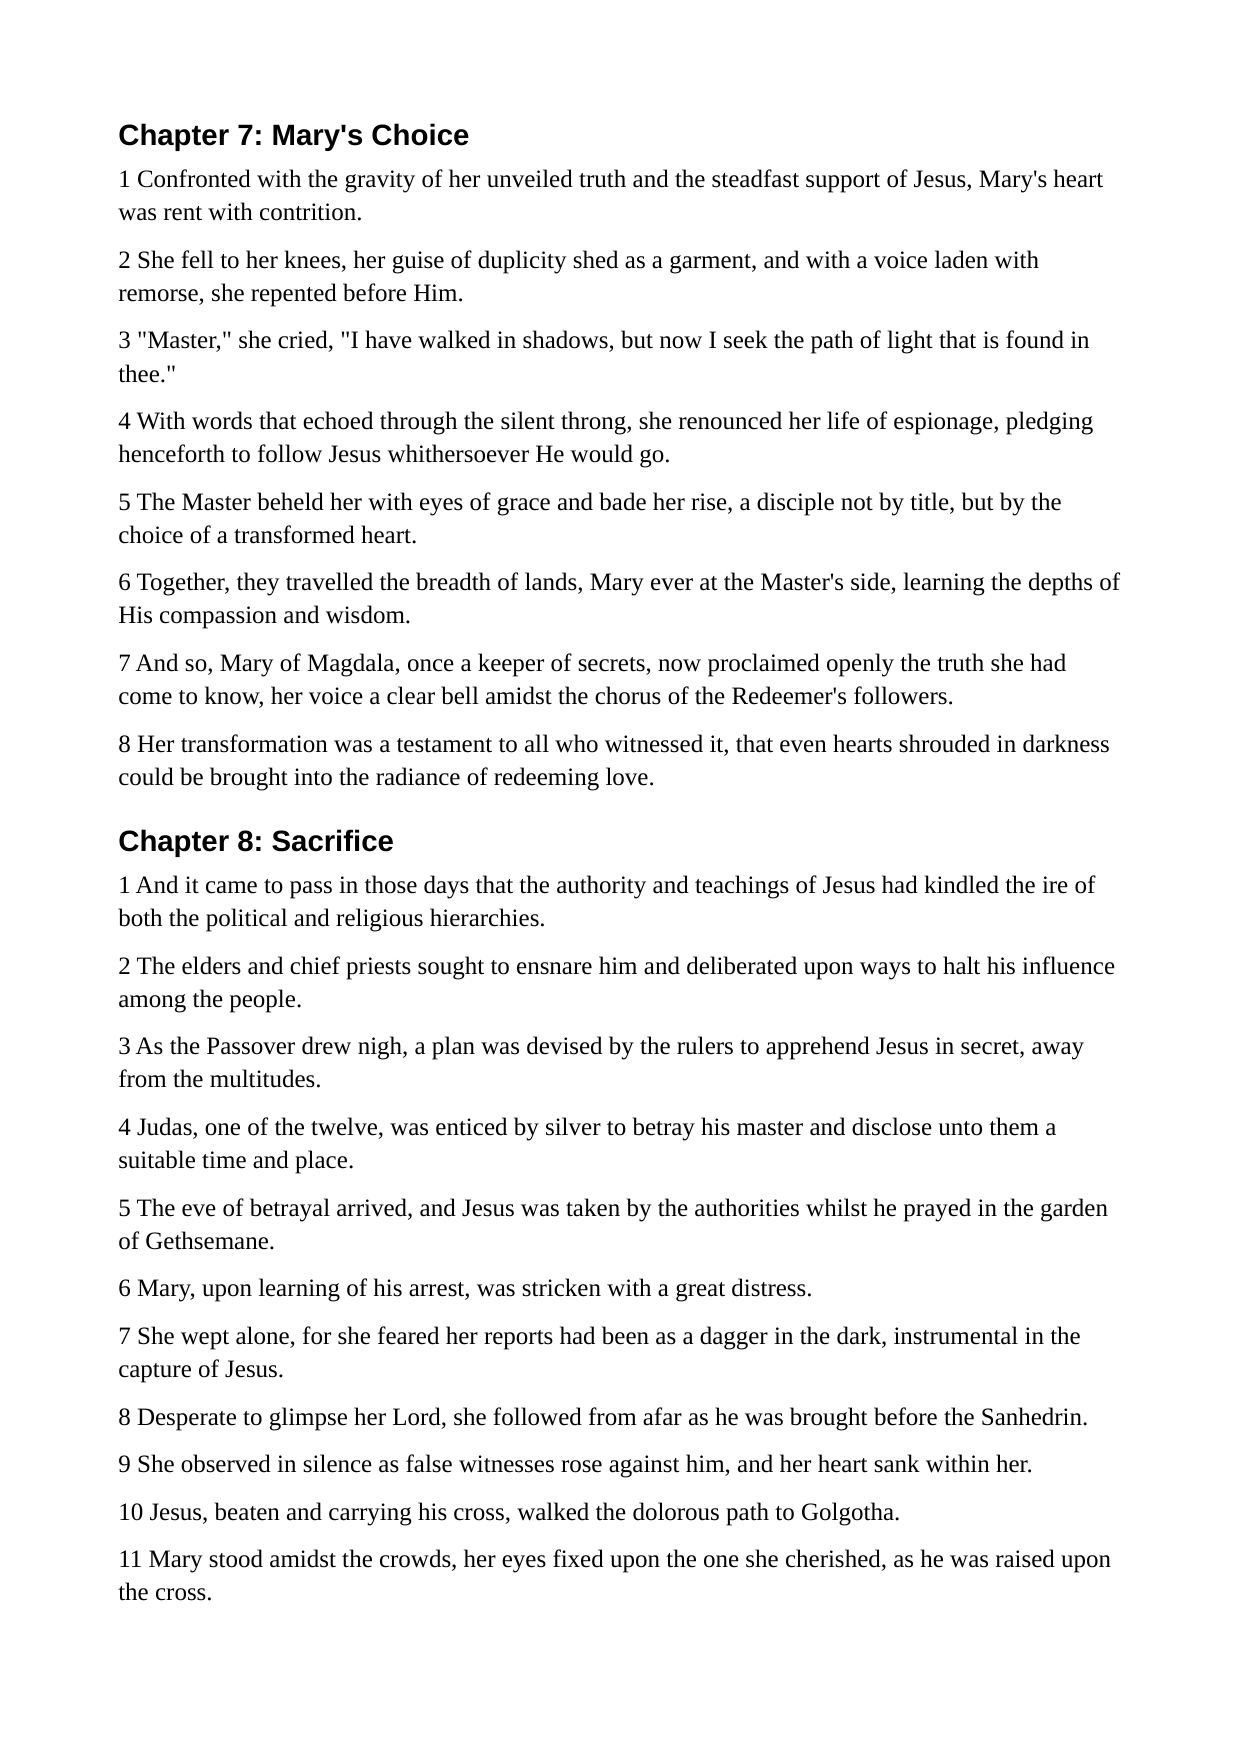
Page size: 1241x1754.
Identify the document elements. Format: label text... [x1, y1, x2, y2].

text 4 With words that echoed through the silent throng, she renounced her life of espionage, pledging henceforth to follow Jesus whithersoever He would go. [118, 406, 1122, 468]
text 9 She observed in silence as false witnesses rose against him, and her heart sank within her. [118, 1449, 1122, 1478]
text 11 Mary stood amidst the crowds, her eyes fixed upon the one she cherished, as he was raised upon the cross. [118, 1544, 1122, 1606]
subtitle Chapter 8: Sacrifice [118, 824, 1122, 858]
text 2 She fell to her knees, her guise of duplicity shed as a garment, and with a voice laden with remorse, she repented before Him. [118, 245, 1122, 307]
text 1 Confronted with the gravity of her unveiled truth and the steadfast support of Jesus, Mary's heart was rent with contrition. [118, 164, 1122, 226]
text 5 The Master beheld her with eyes of grace and bade her rise, a disciple not by title, but by the choice of a transformed heart. [118, 487, 1122, 549]
text 8 Her transformation was a testament to all who witnessed it, that even hearts shrouded in darkness could be brought into the radiance of redeeming love. [118, 729, 1122, 791]
text 10 Jesus, beaten and carrying his cross, walked the dolorous path to Golgotha. [118, 1497, 1122, 1526]
text 8 Desperate to glimpse her Lord, she followed from afar as he was brought before the Sanhedrin. [118, 1402, 1122, 1430]
text 3 As the Passover drew nigh, a plan was devised by the rulers to apprehend Jesus in secret, away from the multitudes. [118, 1031, 1122, 1093]
text 5 The eve of betrayal arrived, and Jesus was taken by the authorities whilst he prayed in the garden of Gethsemane. [118, 1193, 1122, 1254]
text 1 And it came to pass in those days that the authority and teachings of Jesus had kindled the ire of both the political and religious hierarchies. [118, 870, 1122, 932]
text 7 And so, Mary of Magdala, once a keeper of secrets, now proclaimed openly the truth she had come to know, her voice a clear bell amidst the chorus of the Redeemer's followers. [118, 648, 1122, 710]
text 4 Judas, one of the twelve, was enticed by silver to betray his master and disclose unto them a suitable time and place. [118, 1112, 1122, 1174]
text 6 Together, they travelled the breadth of lands, Mary ever at the Master's side, learning the depths of His compassion and wisdom. [118, 567, 1122, 629]
text 7 She wept alone, for she feared her reports had been as a dagger in the dark, instrumental in the capture of Jesus. [118, 1321, 1122, 1383]
text 3 "Master," she cried, "I have walked in shadows, but now I seek the path of light that is found in thee." [118, 326, 1122, 387]
subtitle Chapter 7: Mary's Choice [118, 118, 1122, 152]
text 2 The elders and chief priests sought to ensnare him and deliberated upon ways to halt his influence among the people. [118, 951, 1122, 1013]
text 6 Mary, upon learning of his arrest, was stricken with a great distress. [118, 1273, 1122, 1302]
